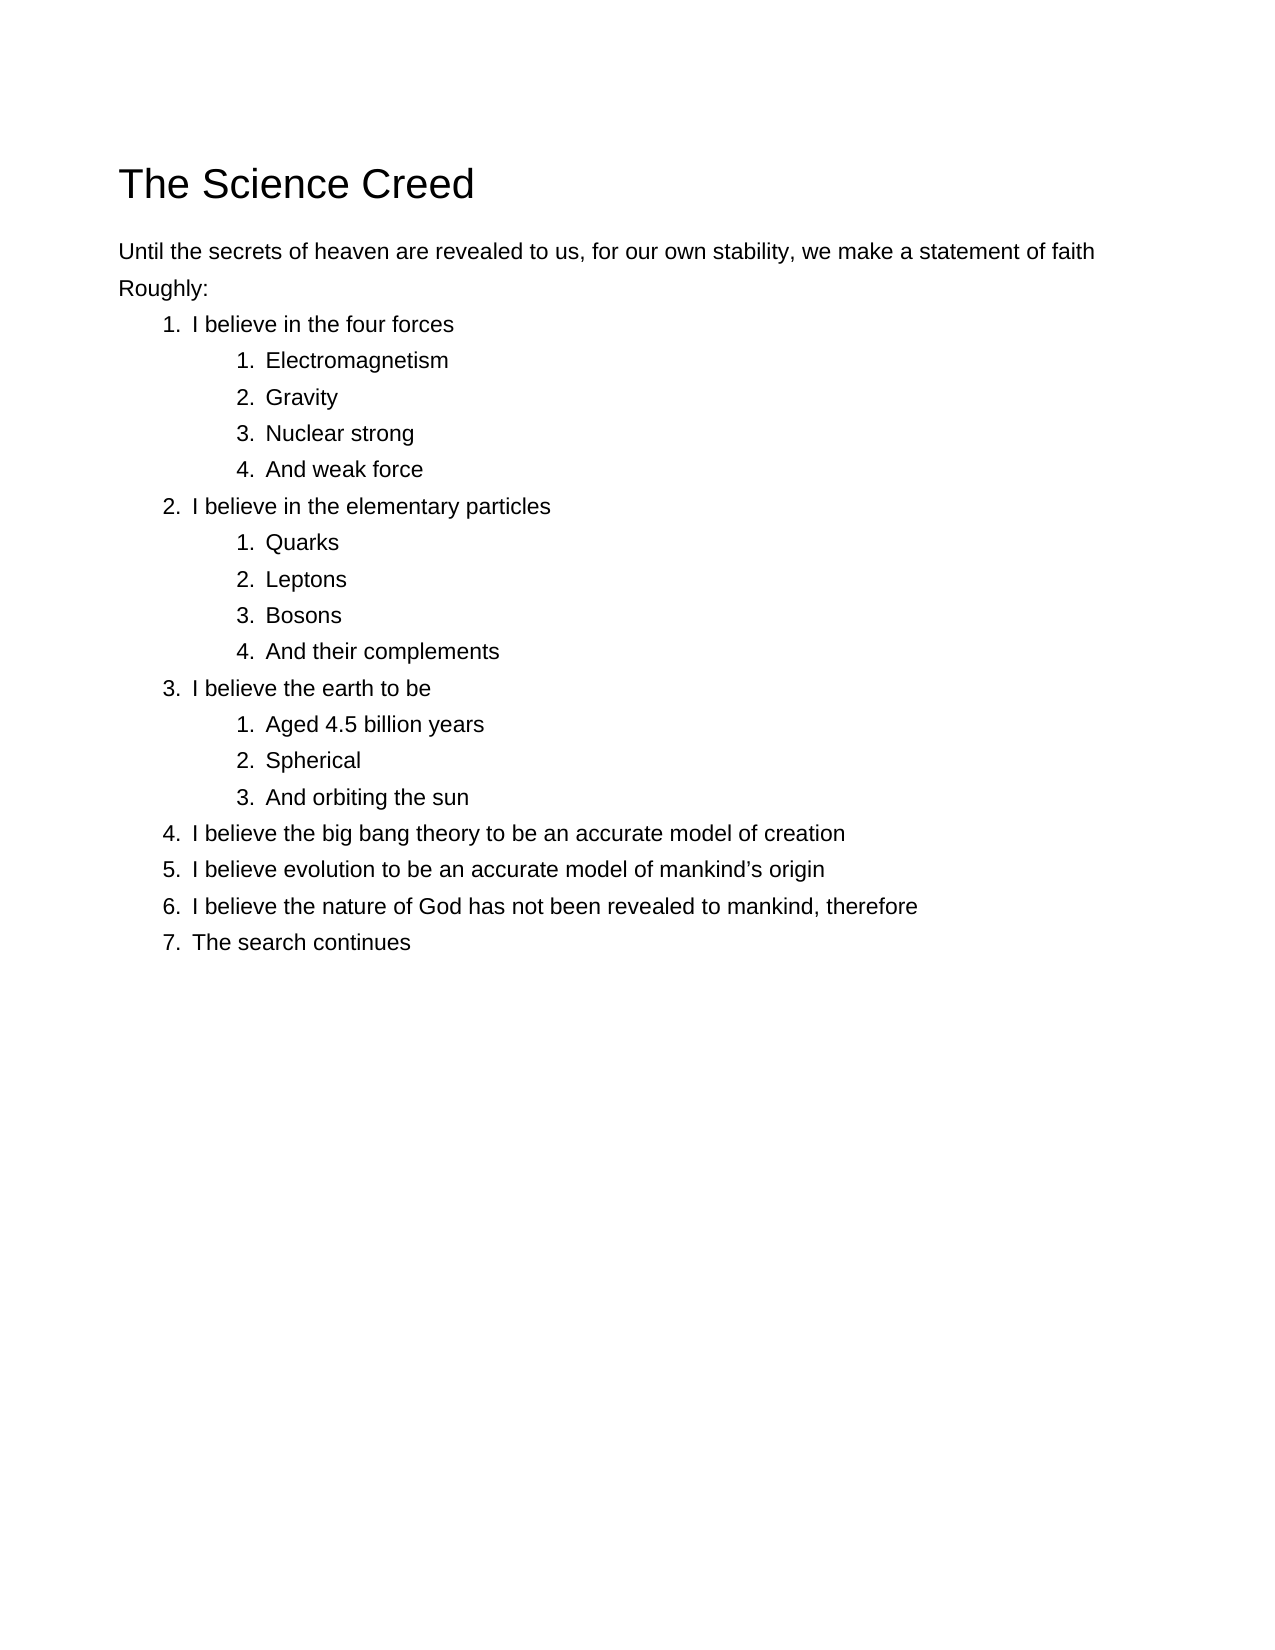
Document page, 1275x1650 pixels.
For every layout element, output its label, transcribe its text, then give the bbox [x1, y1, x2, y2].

list And weak force [236, 456, 1157, 483]
list Electromagnetism [236, 347, 1157, 374]
list Quarks [236, 529, 1157, 556]
list I believe the nature of God has not been revealed to mankind, therefore [162, 893, 1157, 919]
list I believe in the elementary particles [162, 493, 1157, 519]
list I believe evolution to be an accurate model of mankind’s origin [162, 856, 1157, 883]
list And orbiting the sun [236, 784, 1157, 810]
text Roughly: [118, 275, 1157, 301]
list The search continues [162, 929, 1157, 955]
text Until the secrets of heaven are revealed to us, for our own stability, we make a statement of faith [118, 238, 1157, 265]
list I believe in the four forces [162, 311, 1157, 337]
list Nuclear strong [236, 420, 1157, 446]
list Leptons [236, 566, 1157, 592]
list Aged 4.5 billion years [236, 711, 1157, 737]
list I believe the earth to be [162, 674, 1157, 701]
list Bosons [236, 602, 1157, 628]
subtitle The Science Creed [118, 160, 1157, 208]
list I believe the big bang theory to be an accurate model of creation [162, 820, 1157, 846]
list And their complements [236, 638, 1157, 664]
list Gravity [236, 384, 1157, 410]
list Spherical [236, 747, 1157, 774]
